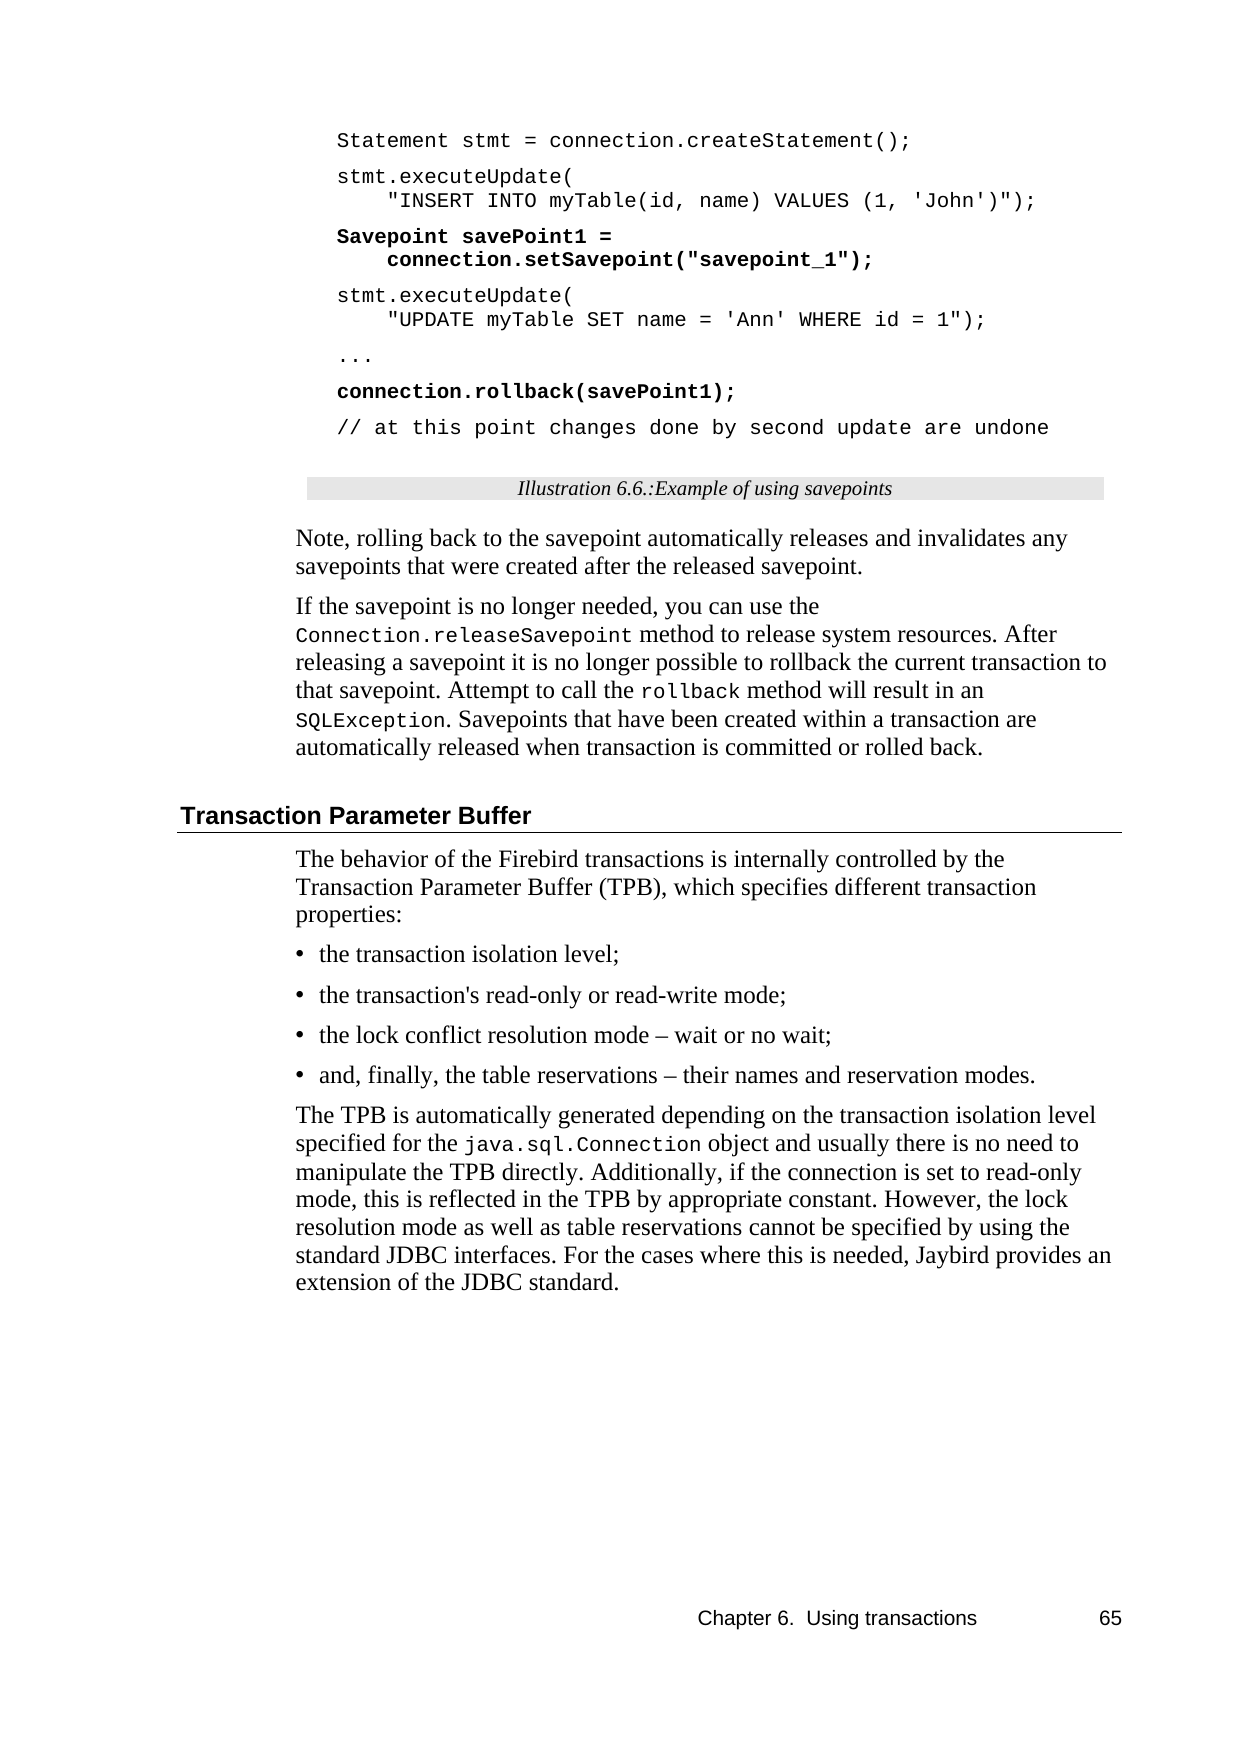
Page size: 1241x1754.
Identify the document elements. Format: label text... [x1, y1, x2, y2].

text stmt.executeUpdate( "UPDATE myTable SET name = 'Ann' WHERE id = 1"); [337, 285, 1075, 333]
list the transaction isolation level; [295, 941, 1122, 968]
list the lock conflict resolution mode – wait or no wait; [295, 1021, 1122, 1049]
text The TPB is automatically generated depending on the transaction isolation level specified for the java.sql.Connection object and usually there is no need to manipulate the TPB directly. Additionally, if the connection is set to read-only mode, this is reflected in the TPB by appropriate constant. However, the lock resolution mode as well as table reservations cannot be specified by using the standard JDBC interfaces. For the cases where this is needed, Jaybird provides an extension of the JDBC standard. [295, 1101, 1122, 1296]
text Statement stmt = connection.createStatement(); [337, 130, 1075, 154]
text Illustration 6.6.:Example of using savepoints [307, 477, 1104, 500]
list the transaction's read-only or read-write mode; [295, 981, 1122, 1008]
text ... [337, 345, 1075, 369]
text Note, rolling back to the savepoint automatically releases and invalidates any savepoints that were created after the released savepoint. [295, 524, 1122, 580]
text connection.rollback(savePoint1); [337, 381, 1075, 405]
text If the savepoint is no longer needed, you can use the Connection.releaseSavepoint method to release system resources. After releasing a savepoint it is no longer possible to rollback the current transaction to that savepoint. Attempt to call the rollback method will result in an SQLException. Savepoints that have been created within a transaction are automatically released when transaction is committed or rolled back. [295, 592, 1122, 761]
subtitle Transaction Parameter Buffer [177, 798, 1122, 832]
text // at this point changes done by second update are undone [337, 417, 1075, 441]
text stmt.executeUpdate( "INSERT INTO myTable(id, name) VALUES (1, 'John')"); [337, 166, 1075, 213]
text The behavior of the Firebird transactions is internally controlled by the Transaction Parameter Buffer (TPB), which specifies different transaction properties: [295, 845, 1122, 928]
list and, finally, the table reservations – their names and reservation modes. [295, 1061, 1122, 1089]
text Savepoint savePoint1 = connection.setSavepoint("savepoint_1"); [337, 226, 1075, 273]
